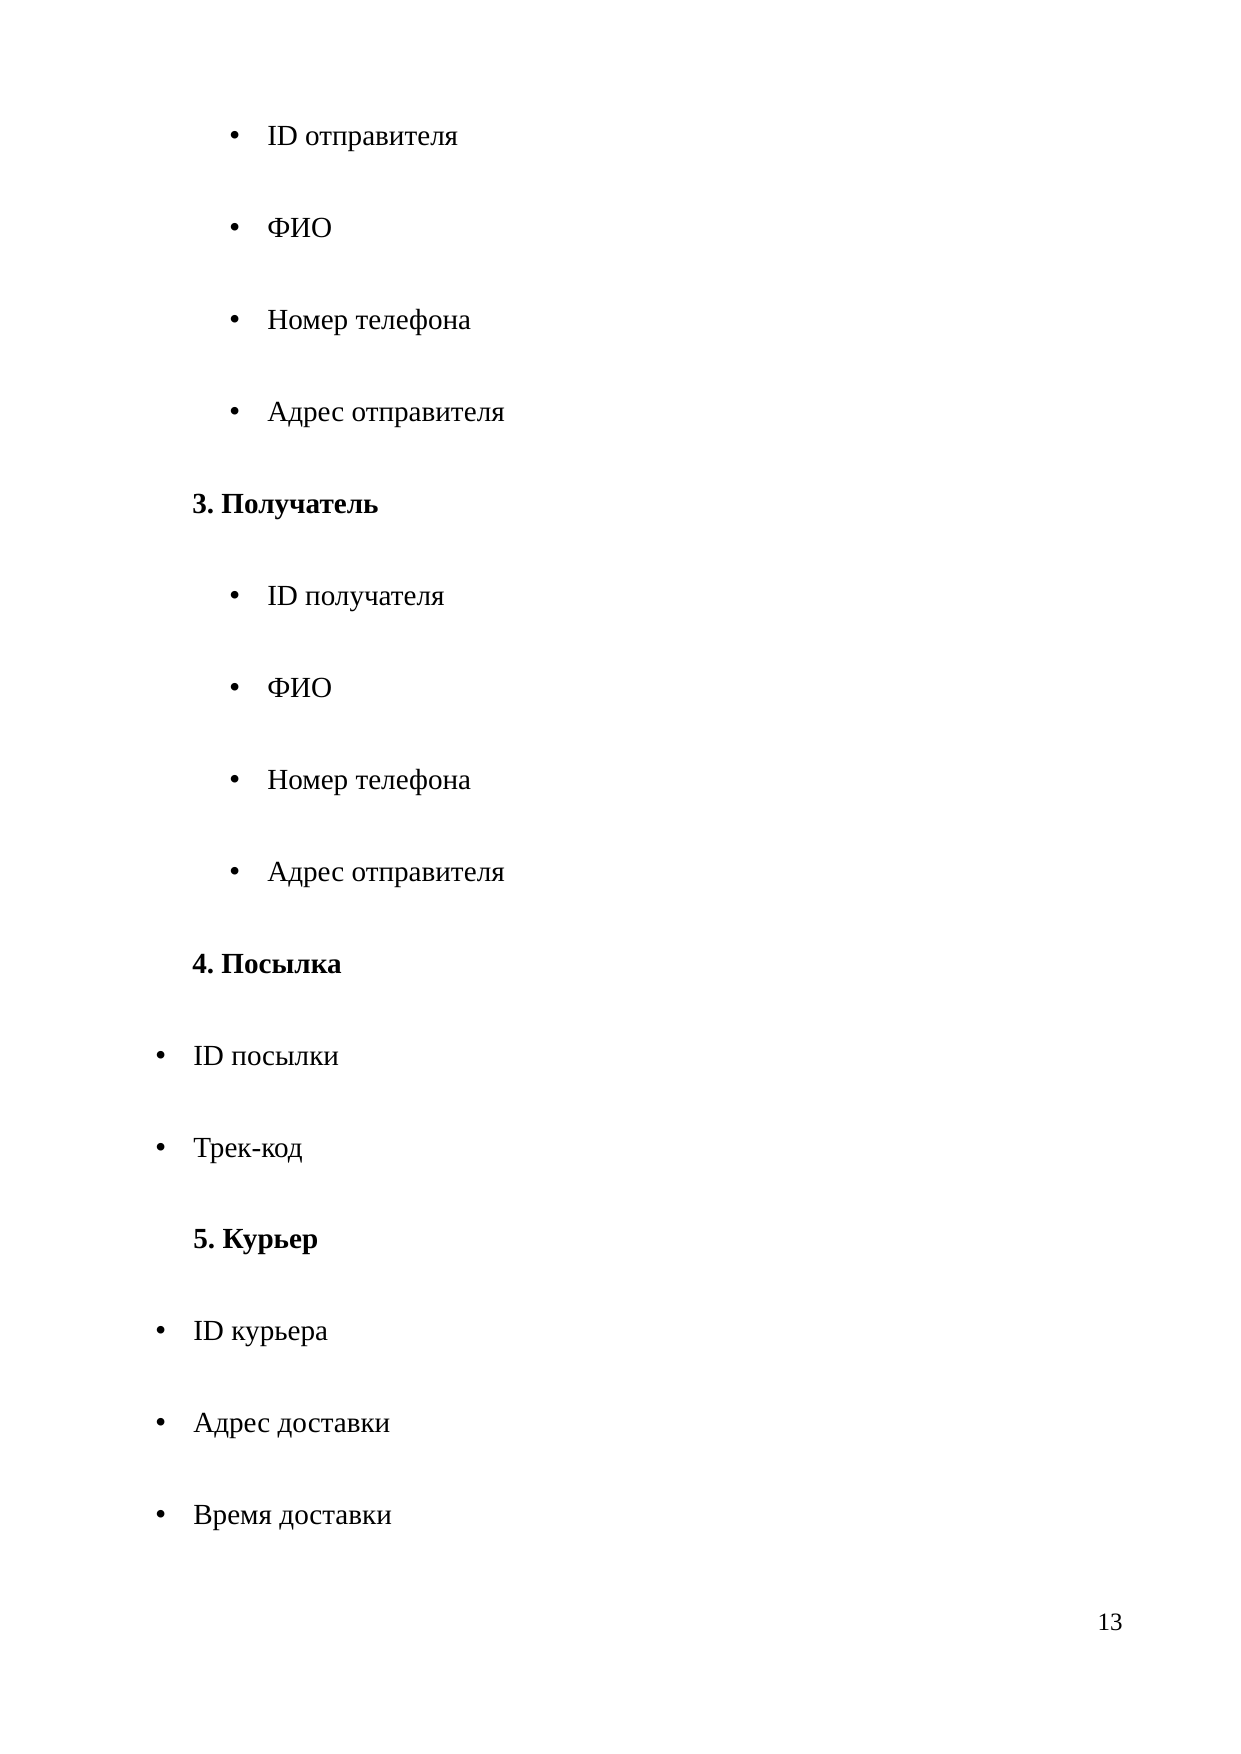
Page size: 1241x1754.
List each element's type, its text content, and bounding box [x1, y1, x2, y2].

subtitle 5. Курьер [156, 1222, 1122, 1255]
subtitle Адрес отправителя [229, 394, 1122, 428]
subtitle Адрес доставки [156, 1406, 1122, 1439]
subtitle Время доставки [156, 1497, 1122, 1531]
subtitle ФИО [229, 670, 1122, 703]
subtitle 3. Получатель [118, 486, 1122, 519]
subtitle ID отправителя [229, 118, 1122, 152]
subtitle Номер телефона [229, 302, 1122, 336]
subtitle Трек-код [156, 1130, 1122, 1163]
subtitle Номер телефона [229, 762, 1122, 796]
subtitle 4. Посылка [118, 946, 1122, 979]
subtitle ID получателя [229, 578, 1122, 612]
subtitle ID курьера [156, 1313, 1122, 1347]
subtitle Адрес отправителя [229, 854, 1122, 887]
subtitle ID посылки [156, 1038, 1122, 1071]
subtitle ФИО [229, 210, 1122, 244]
